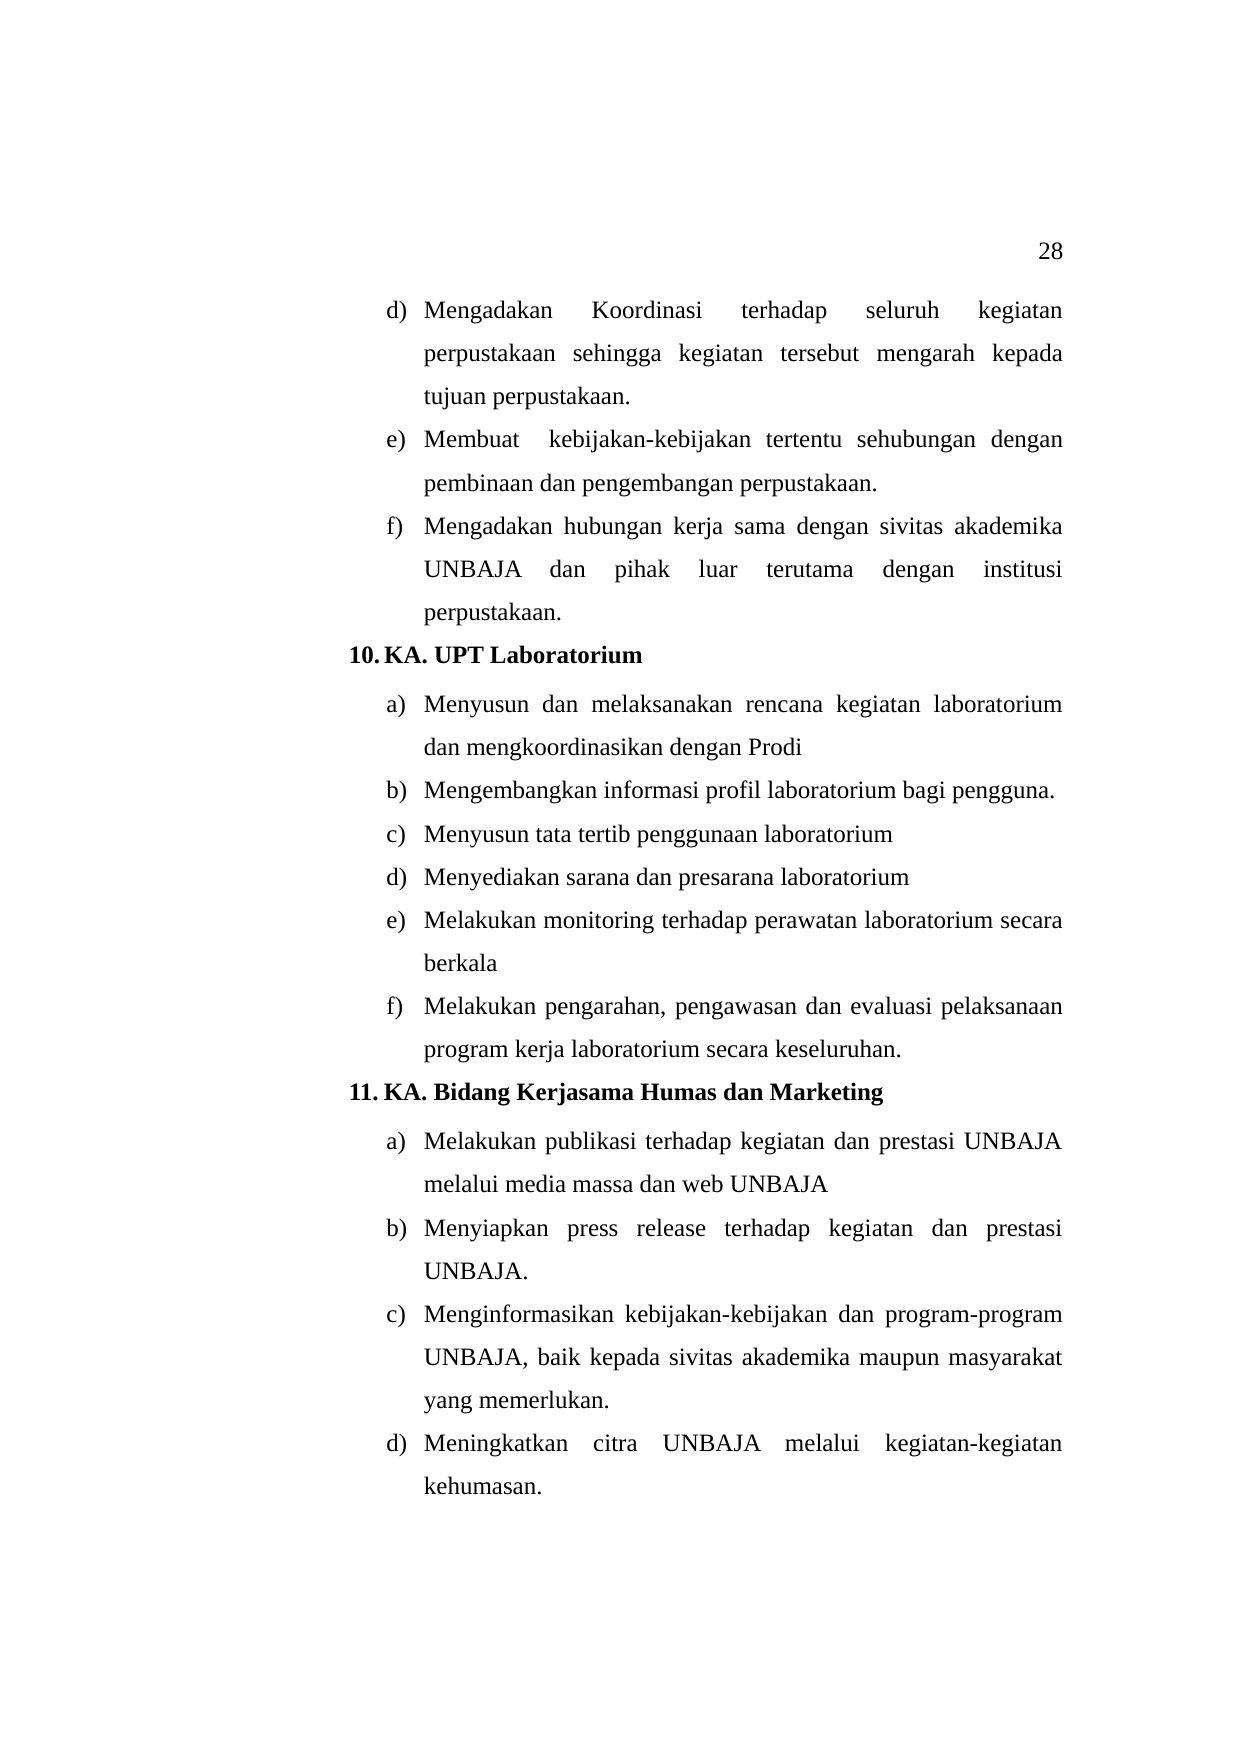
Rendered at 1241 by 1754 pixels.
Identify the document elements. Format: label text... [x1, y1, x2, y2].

list Menyusun dan melaksanakan rencana kegiatan laboratorium dan mengkoordinasikan dengan Prodi [386, 689, 1063, 761]
list Melakukan publikasi terhadap kegiatan dan prestasi UNBAJA melalui media massa dan web UNBAJA [386, 1126, 1063, 1198]
list Melakukan pengarahan, pengawasan dan evaluasi pelaksanaan program kerja laboratorium secara keseluruhan. [386, 991, 1063, 1063]
list Mengadakan hubungan kerja sama dengan sivitas akademika UNBAJA dan pihak luar terutama dengan institusi perpustakaan. [386, 511, 1063, 626]
list Meningkatkan citra UNBAJA melalui kegiatan-kegiatan kehumasan. [386, 1428, 1063, 1500]
list Menginformasikan kebijakan-kebijakan dan program-program UNBAJA, baik kepada sivitas akademika maupun masyarakat yang memerlukan. [386, 1299, 1063, 1414]
list Menyiapkan press release terhadap kegiatan dan prestasi UNBAJA. [386, 1213, 1063, 1284]
list Melakukan monitoring terhadap perawatan laboratorium secara berkala [386, 905, 1063, 977]
list Mengadakan Koordinasi terhadap seluruh kegiatan perpustakaan sehingga kegiatan tersebut mengarah kepada tujuan perpustakaan. [386, 295, 1063, 410]
list Menyediakan sarana dan presarana laboratorium [386, 862, 1063, 891]
list Menyusun tata tertib penggunaan laboratorium [386, 819, 1063, 847]
text 10. KA. UPT Laboratorium [348, 640, 1063, 669]
list Membuat kebijakan-kebijakan tertentu sehubungan dengan pembinaan dan pengembangan perpustakaan. [386, 424, 1063, 496]
list Mengembangkan informasi profil laboratorium bagi pengguna. [386, 776, 1063, 804]
text 11. KA. Bidang Kerjasama Humas dan Marketing [348, 1077, 1063, 1106]
